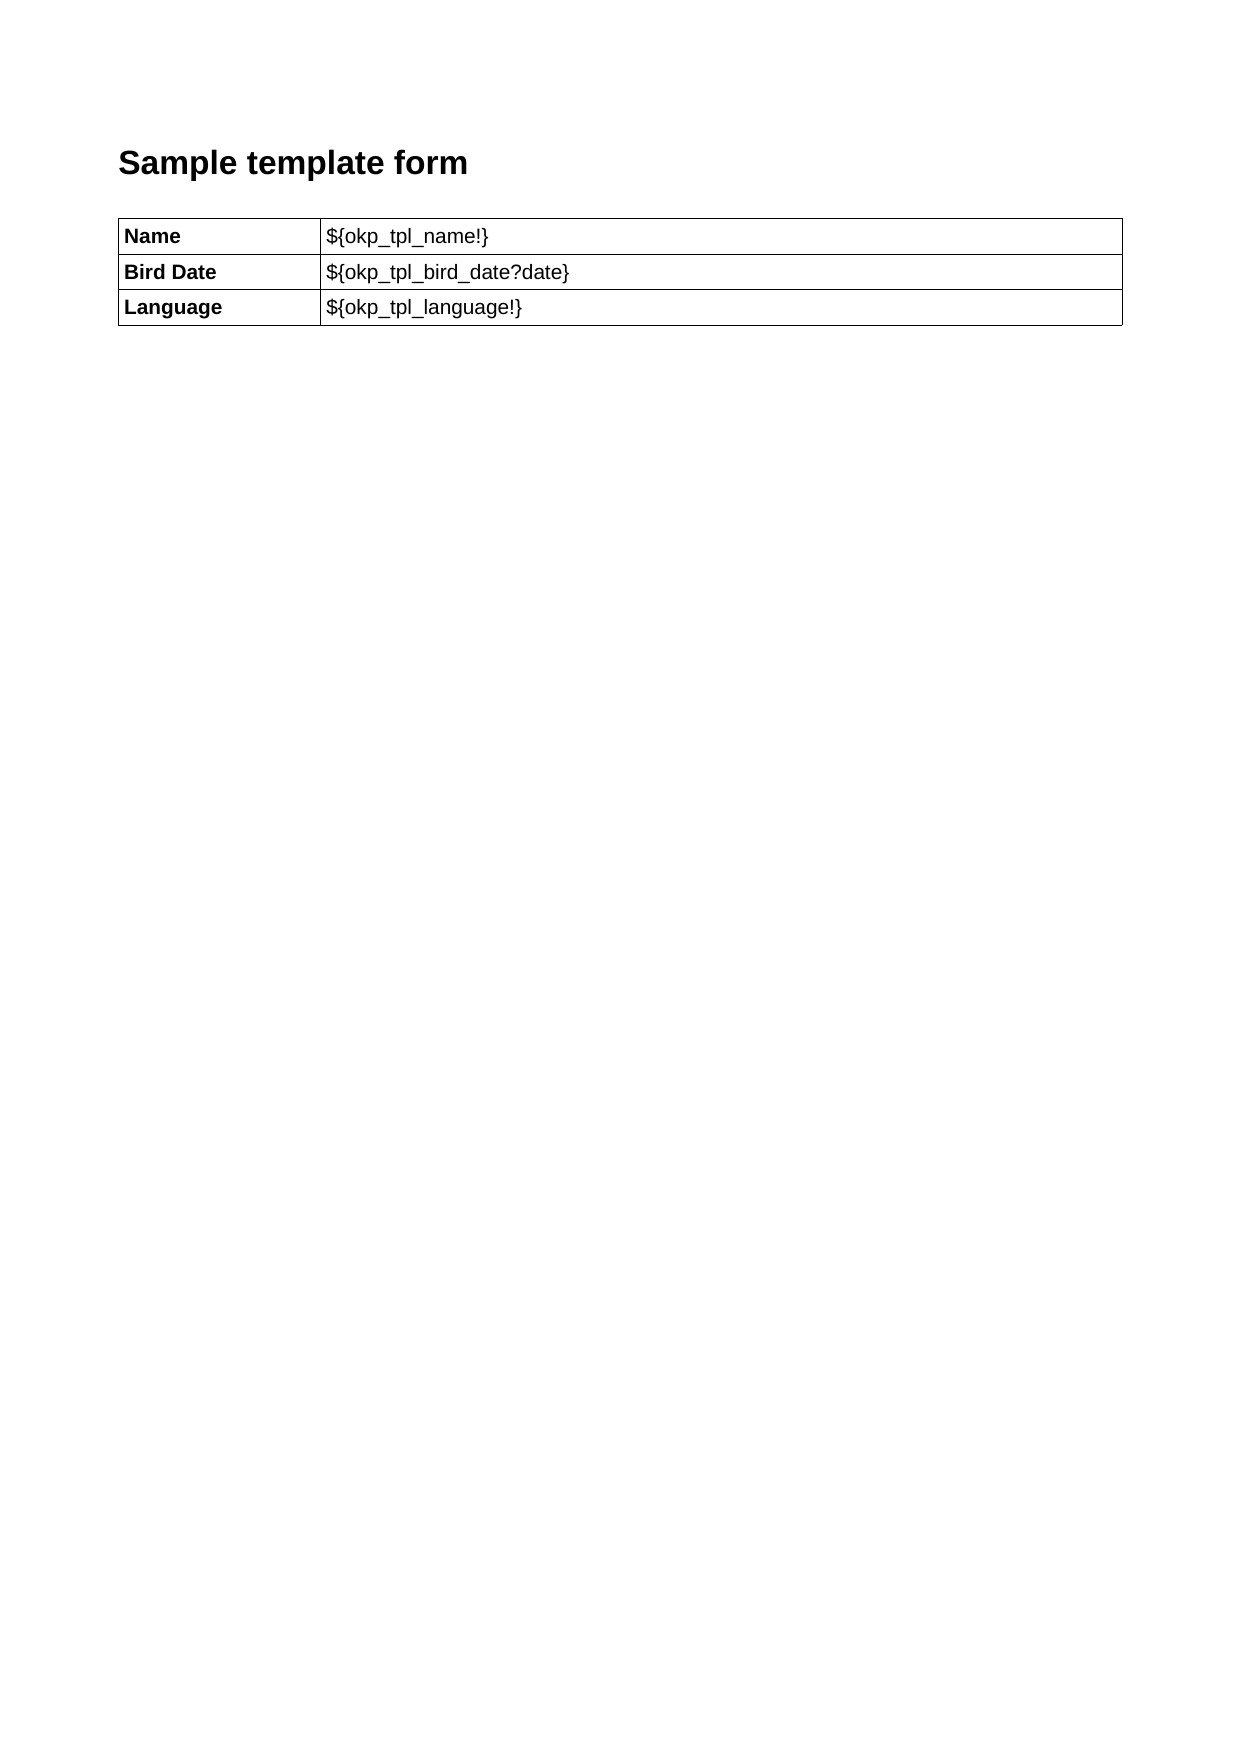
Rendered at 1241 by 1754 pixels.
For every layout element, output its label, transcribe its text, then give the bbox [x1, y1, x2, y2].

table_cell Bird Date [119, 255, 320, 289]
subtitle Sample template form [118, 143, 1122, 182]
table_header ${okp_tpl_name!} [321, 219, 1122, 254]
table_cell ${okp_tpl_language!} [321, 290, 1122, 325]
table_header Name [119, 219, 320, 254]
table_cell Language [119, 290, 320, 325]
table_cell ${okp_tpl_bird_date?date} [321, 255, 1122, 289]
